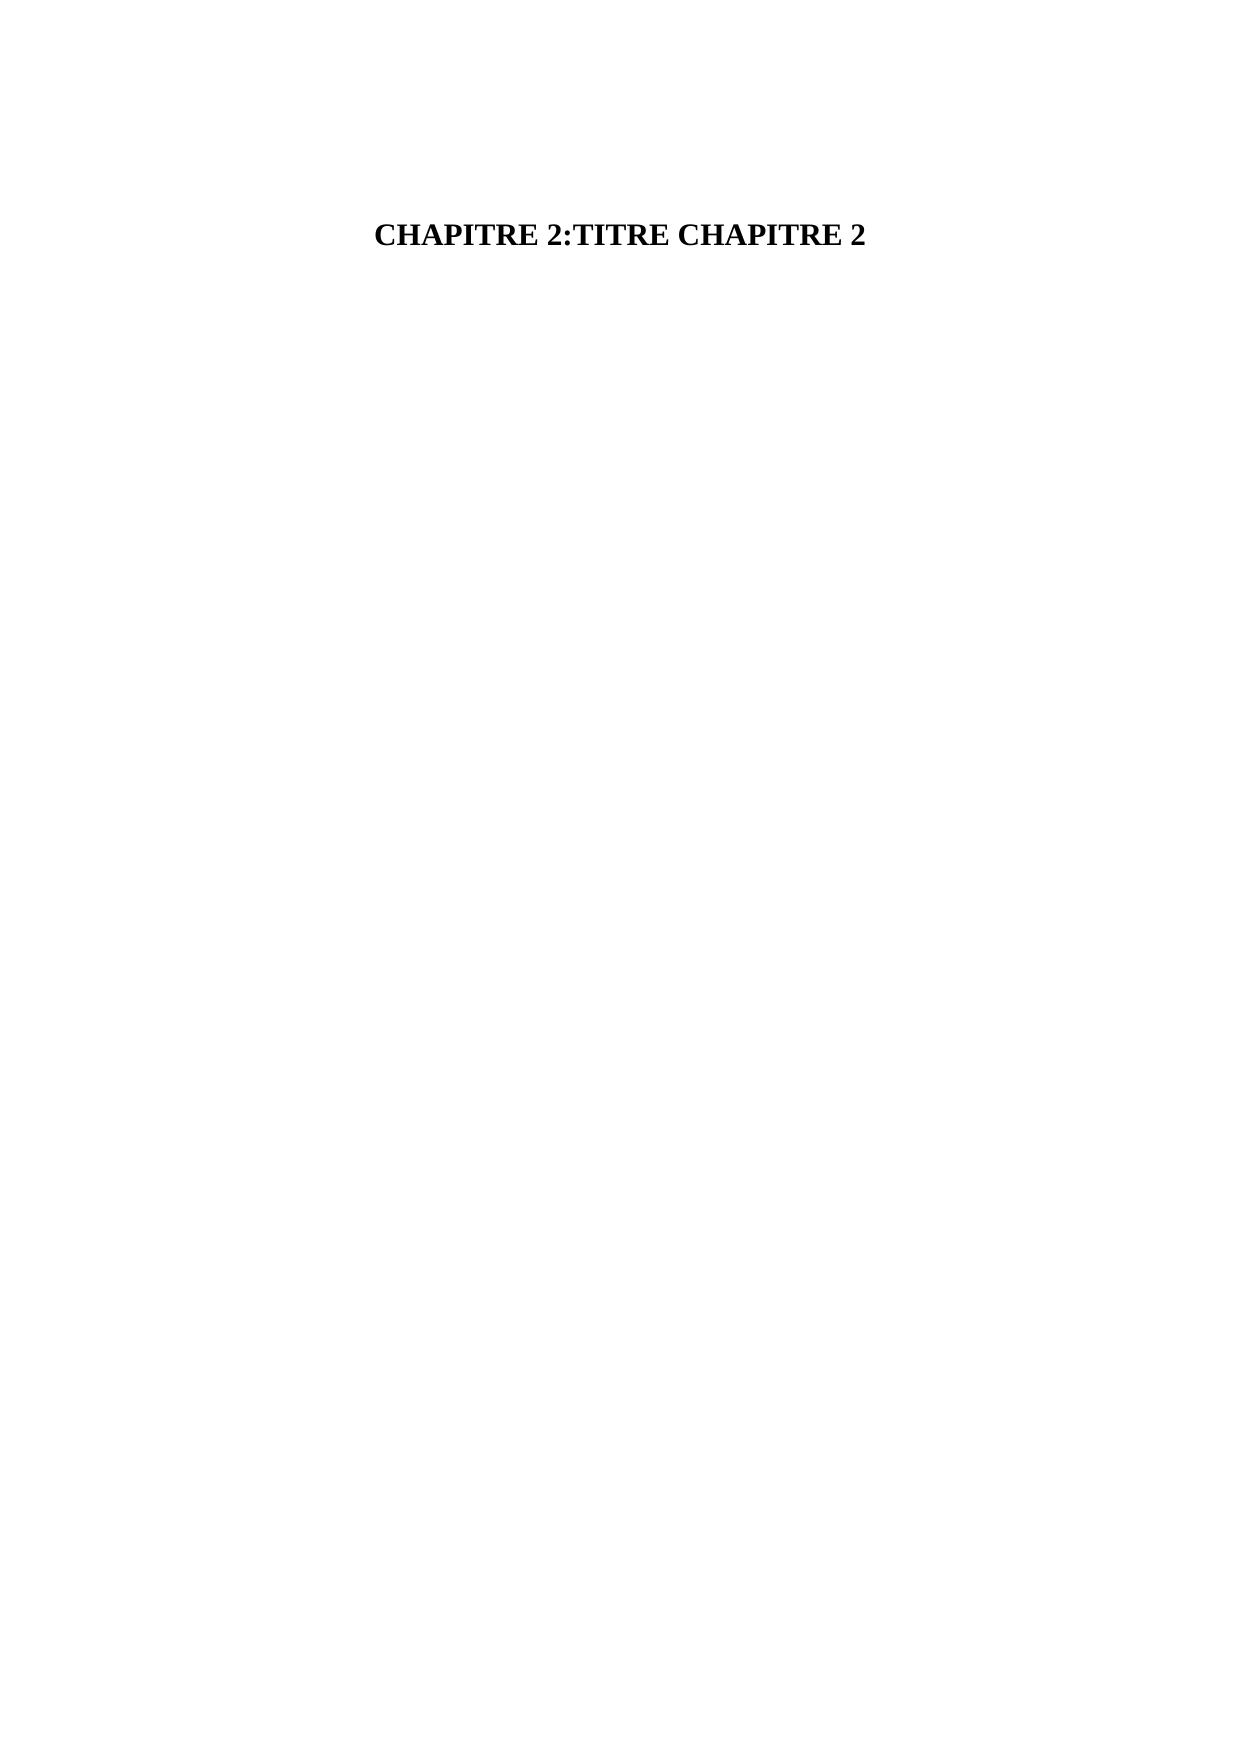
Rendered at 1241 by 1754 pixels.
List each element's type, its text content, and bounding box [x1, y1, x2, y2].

text CHAPITRE 2:TITRE CHAPITRE 2 [118, 216, 1122, 252]
